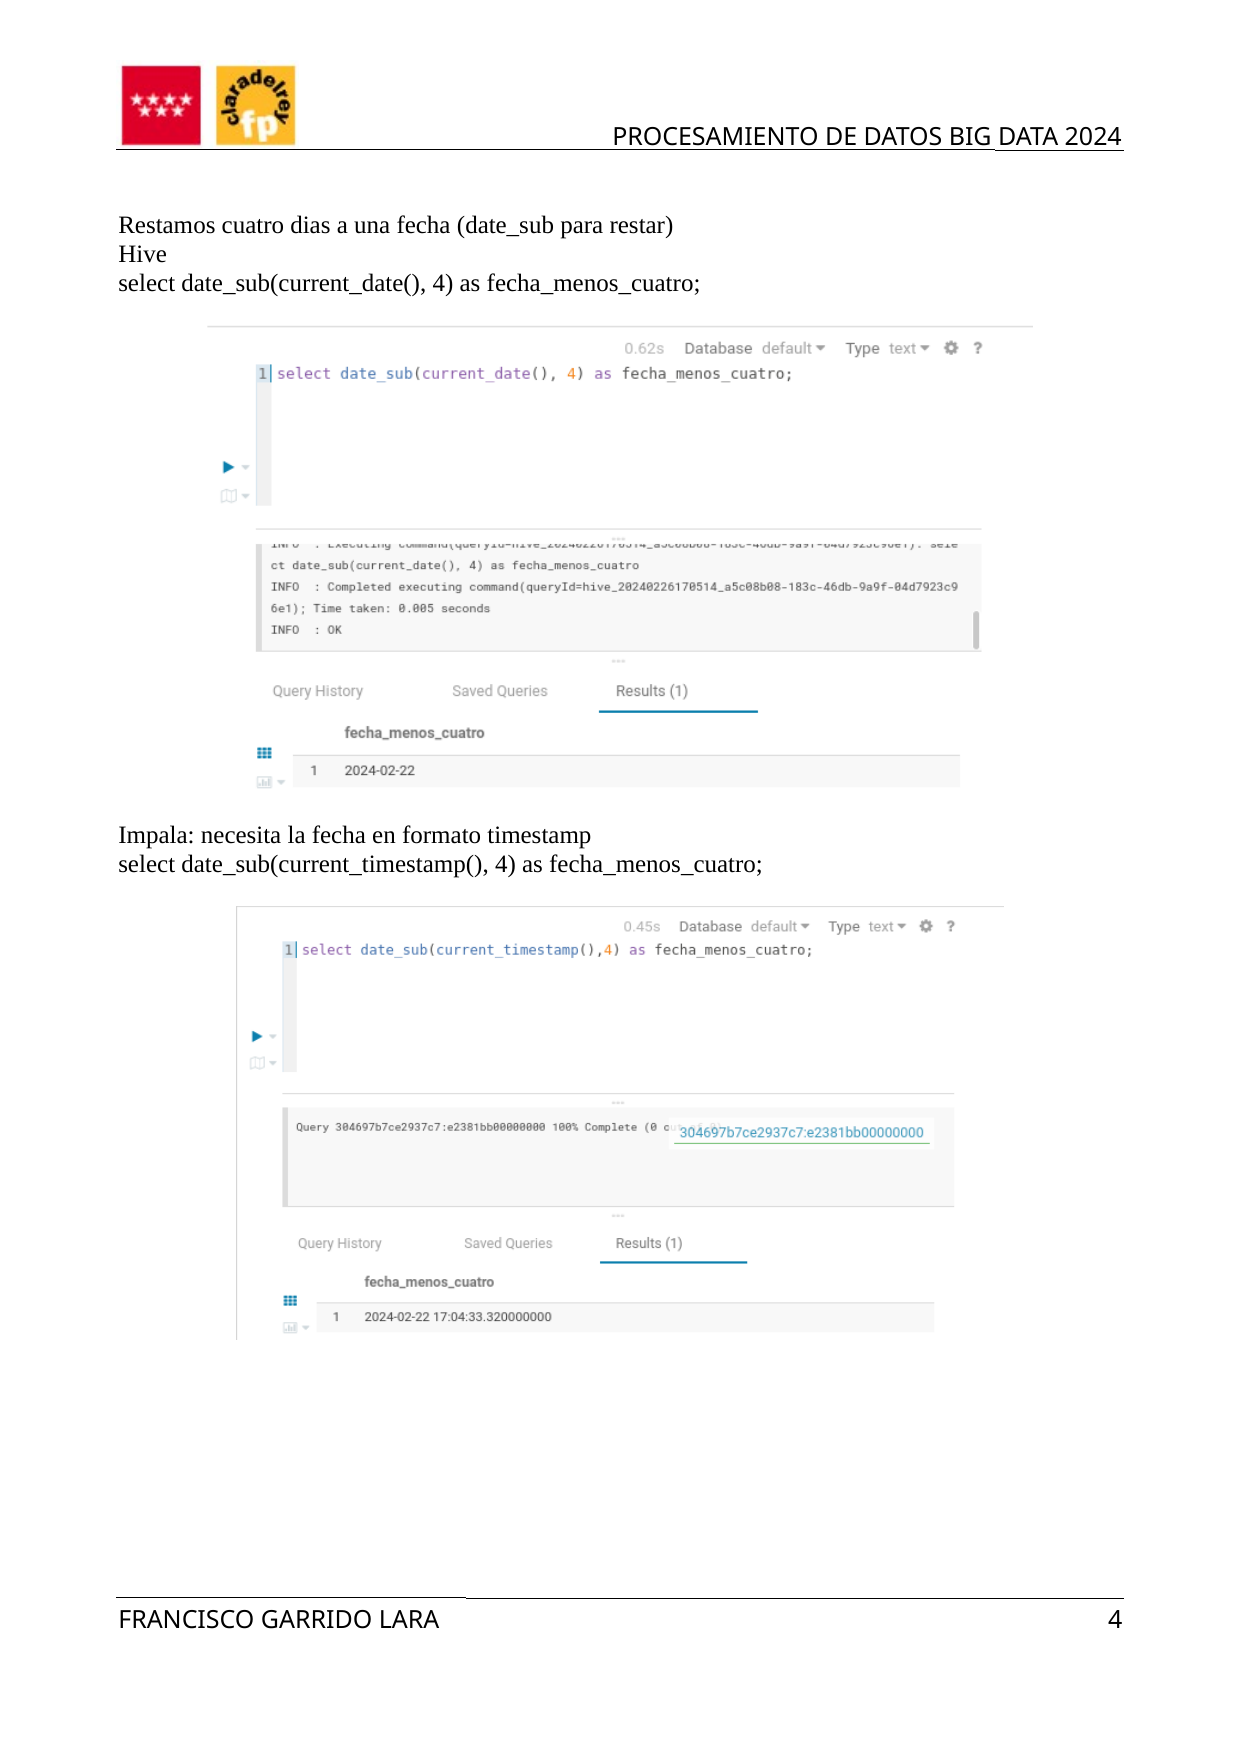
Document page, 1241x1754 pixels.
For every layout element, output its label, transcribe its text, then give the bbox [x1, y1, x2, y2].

picture [116, 60, 299, 149]
picture [207, 325, 1033, 792]
text Impala: necesita la fecha en formato timestamp [118, 820, 1122, 849]
picture [236, 906, 1004, 1340]
text select date_sub(current_timestamp(), 4) as fecha_menos_cuatro; [118, 849, 1122, 877]
text select date_sub(current_date(), 4) as fecha_menos_cuatro; [118, 268, 1122, 297]
text Hive [118, 239, 1122, 268]
text Restamos cuatro dias a una fecha (date_sub para restar) [118, 210, 1122, 239]
